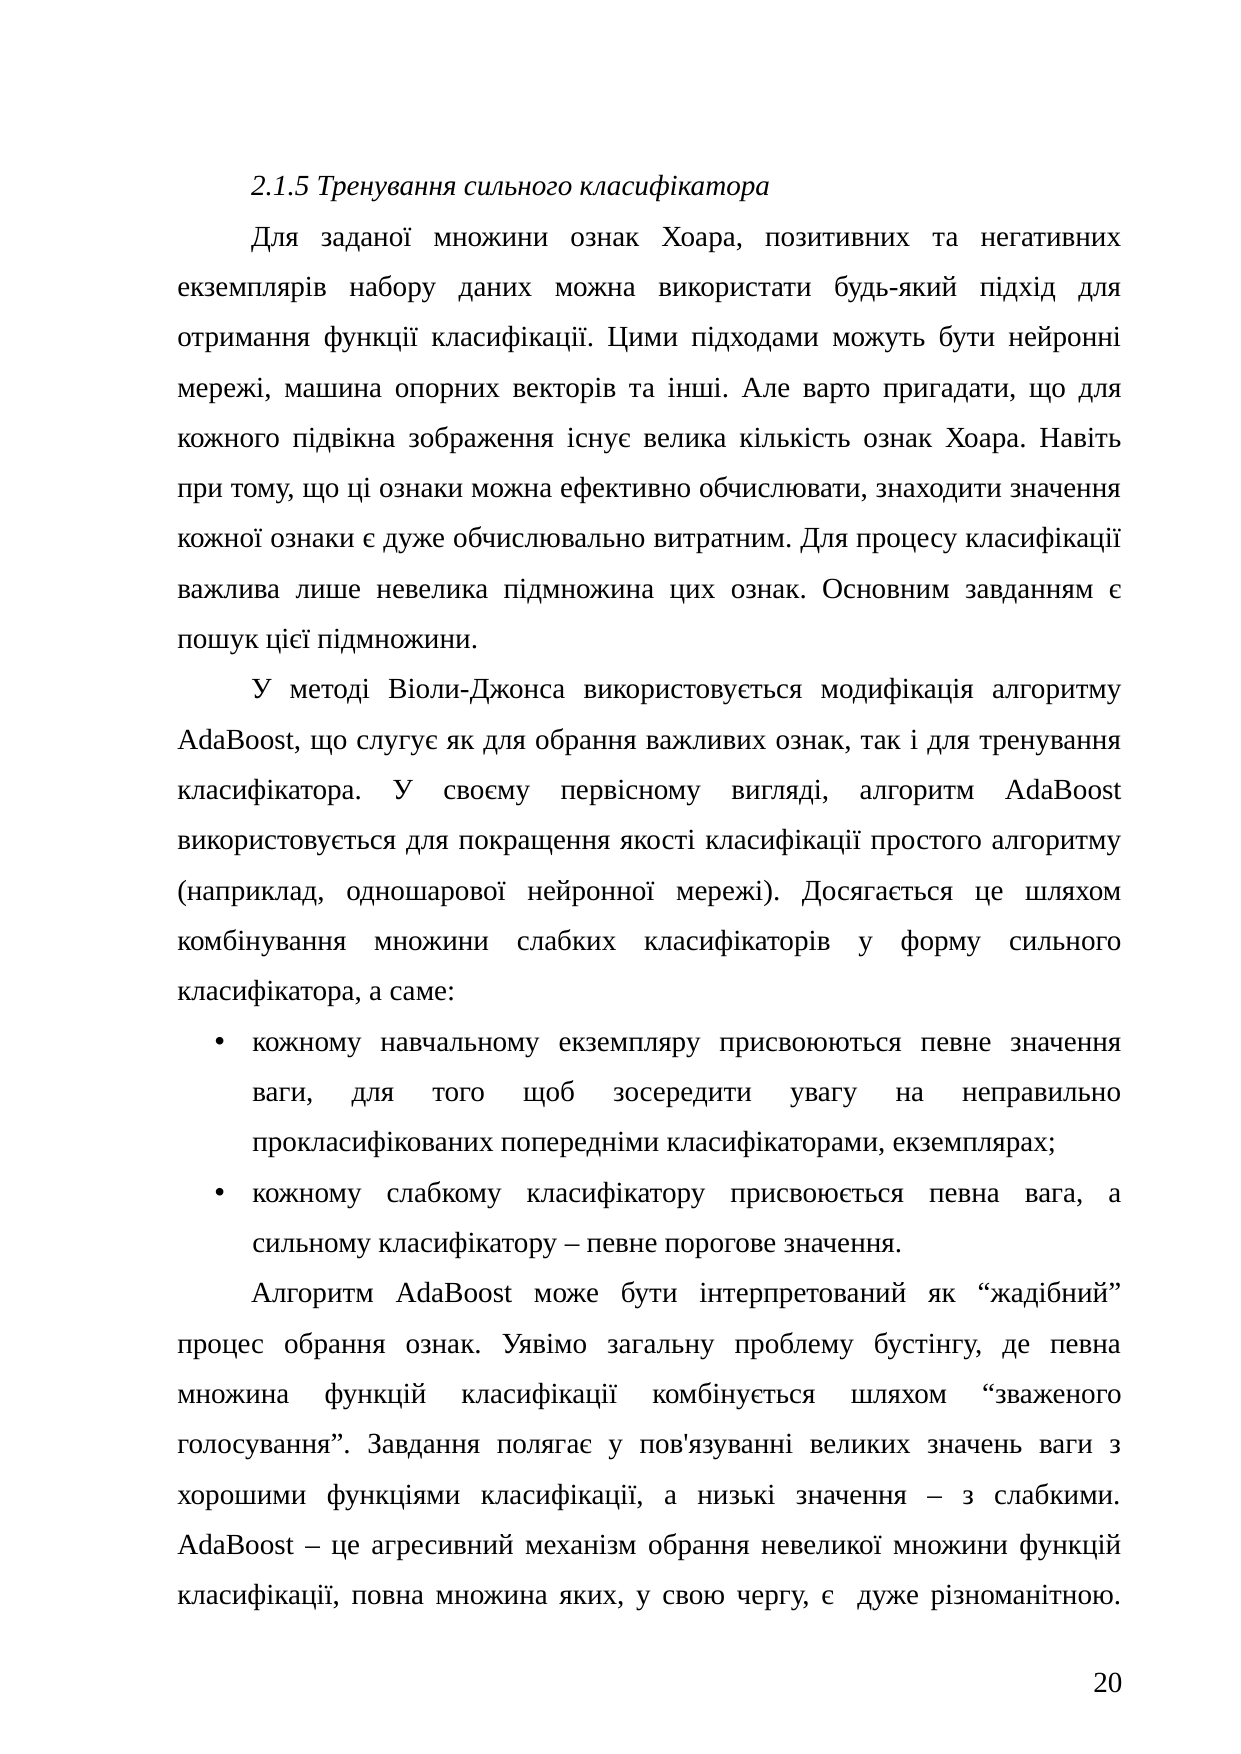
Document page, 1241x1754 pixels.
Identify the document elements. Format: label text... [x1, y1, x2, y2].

text Алгоритм AdaBoost може бути інтерпретований як “жадібний” процес обрання ознак. Уявімо загальну проблему бустінгу, де певна множина функцій класифікації комбінується шляхом “зваженого голосування”. Завдання полягає у пов'язуванні великих значень ваги з хорошими функціями класифікації, а низькі значення – з слабкими. AdaBoost – це агресивний механізм обрання невеликої множини функцій класифікації, повна множина яких, у свою чергу, є дуже різноманітною. [177, 1276, 1122, 1611]
text Для заданої множини ознак Хоара, позитивних та негативних екземплярів набору даних можна використати будь-який підхід для отримання функції класифікації. Цими підходами можуть бути нейронні мережі, машина опорних векторів та інші. Але варто пригадати, що для кожного підвікна зображення існує велика кількість ознак Хоара. Навіть при тому, що ці ознаки можна ефективно обчислювати, знаходити значення кожної ознаки є дуже обчислювально витратним. Для процесу класифікації важлива лише невелика підмножина цих ознак. Основним завданням є пошук цієї підмножини. [177, 219, 1122, 655]
list кожному навчальному екземпляру присвоюються певне значення ваги, для того щоб зосередити увагу на неправильно прокласифікованих попередніми класифікаторами, екземплярах; [214, 1024, 1122, 1158]
text У методі Віоли-Джонса використовується модифікація алгоритму AdaBoost, що слугує як для обрання важливих ознак, так і для тренування класифікатора. У своєму первісному вигляді, алгоритм AdaBoost використовується для покращення якості класифікації простого алгоритму (наприклад, одношарової нейронної мережі). Досягається це шляхом комбінування множини слабких класифікаторів у форму сильного класифікатора, а саме: [177, 672, 1122, 1007]
list кожному слабкому класифікатору присвоюється певна вага, а сильному класифікатору – певне порогове значення. [214, 1175, 1122, 1259]
text 2.1.5 Тренування сильного класифікатора [177, 168, 1122, 202]
